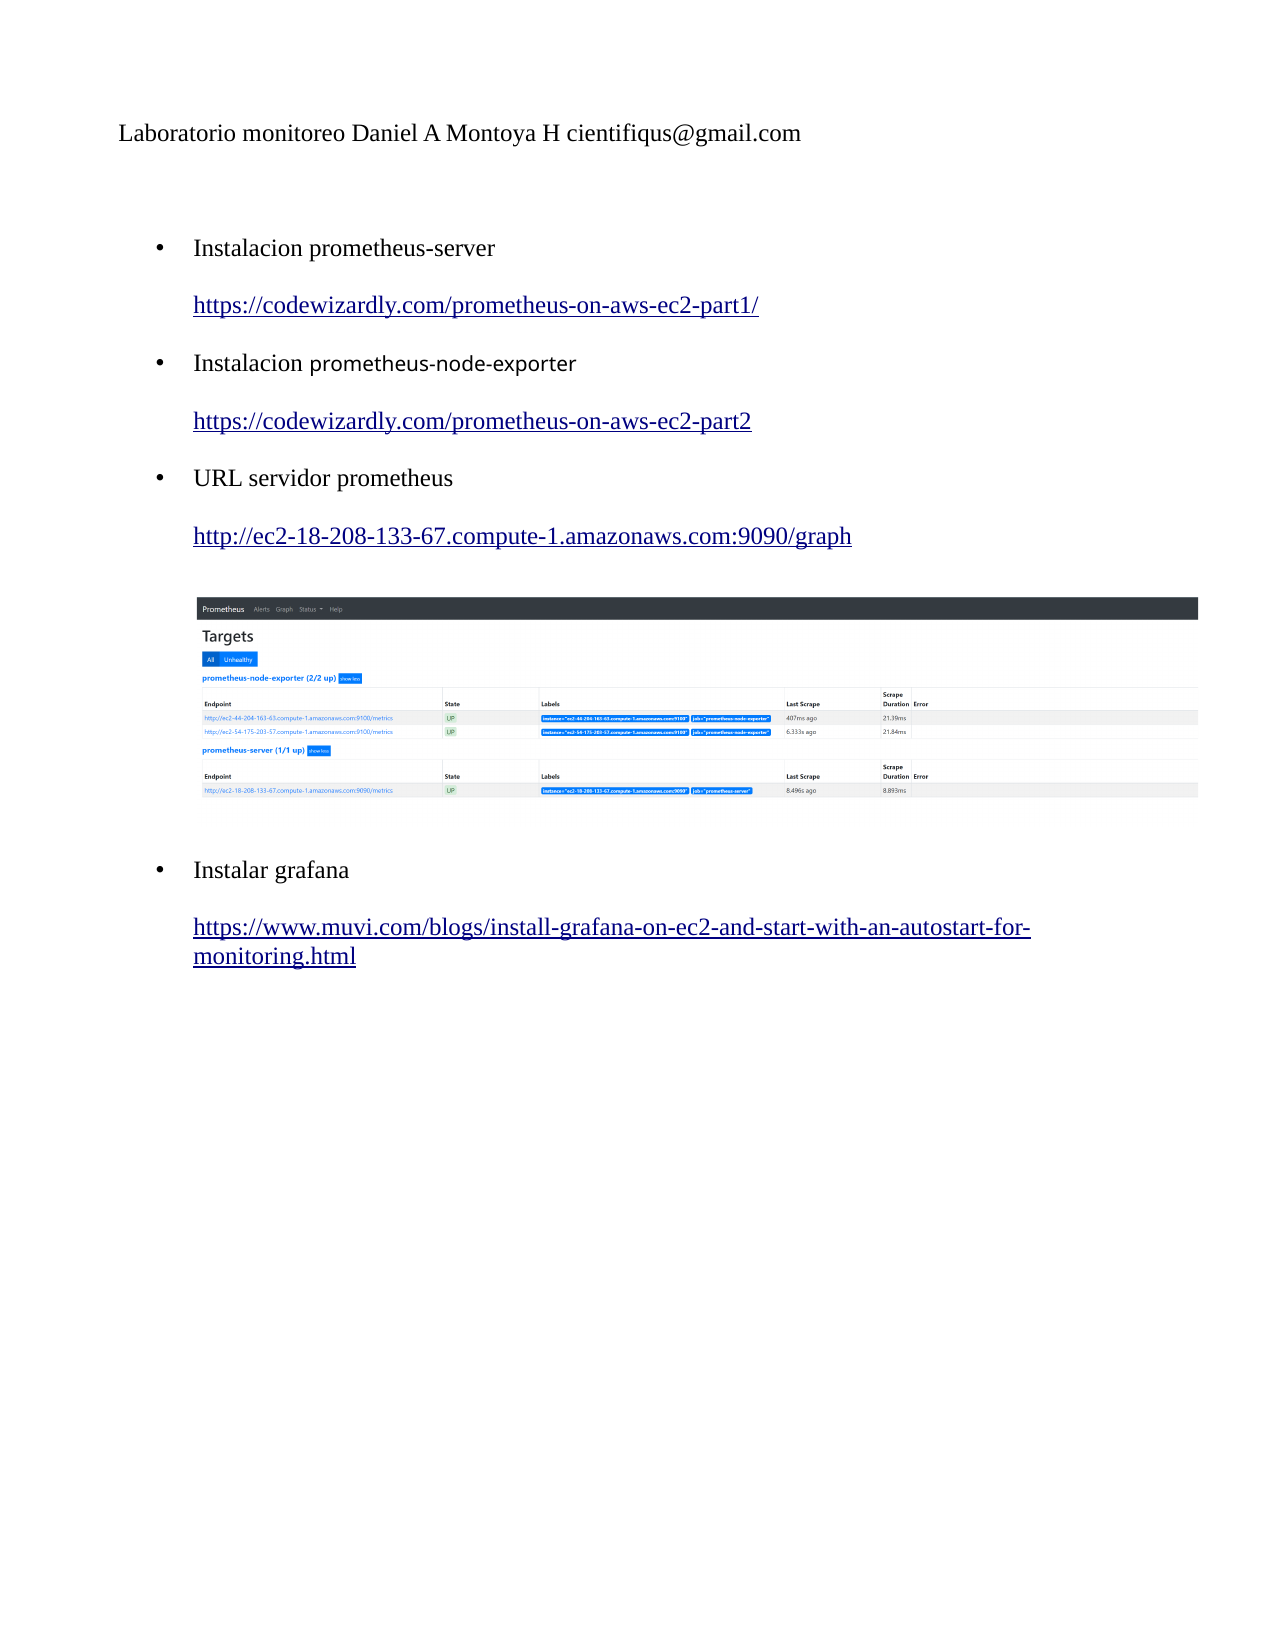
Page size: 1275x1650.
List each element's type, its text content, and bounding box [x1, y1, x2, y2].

list URL servidor prometheus http://ec2-18-208-133-67.compute-1.amazonaws.com:9090/graph [156, 463, 1157, 855]
list Instalacion prometheus-server https://codewizardly.com/prometheus-on-aws-ec2-part1/ [156, 233, 1157, 348]
list Instalacion prometheus-node-exporter https://codewizardly.com/prometheus-on-aws-ec2-part2 [156, 348, 1157, 463]
list Instalar grafana https://www.muvi.com/blogs/install-grafana-on-ec2-and-start-with-an-autostart-for-monitoring.html [156, 855, 1157, 999]
picture [196, 597, 1199, 827]
text Laboratorio monitoreo Daniel A Montoya H cientifiqus@gmail.com [118, 118, 1157, 147]
